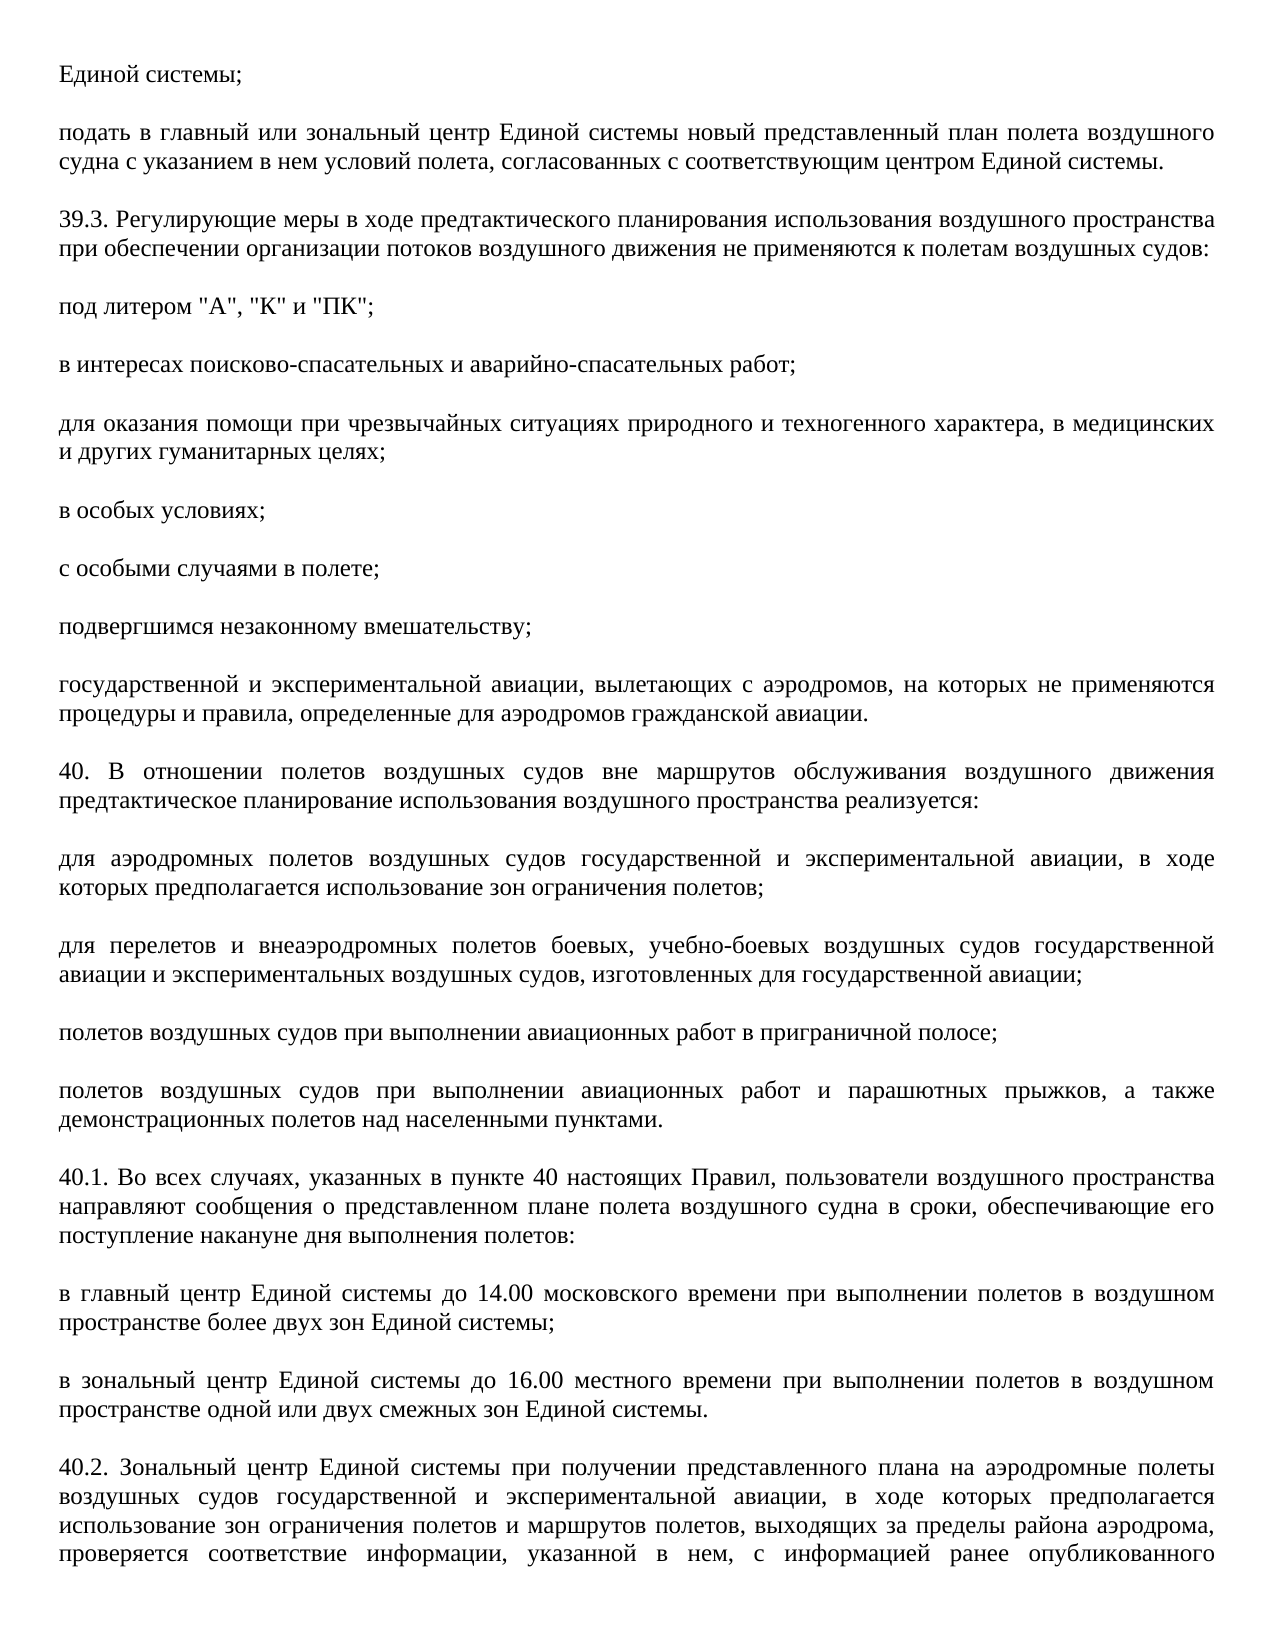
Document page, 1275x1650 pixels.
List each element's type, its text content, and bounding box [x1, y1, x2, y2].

text 40. В отношении полетов воздушных судов вне маршрутов обслуживания воздушного движения предтактическое планирование использования воздушного пространства реализуется: [58, 756, 1216, 814]
text для оказания помощи при чрезвычайных ситуациях природного и техногенного характера, в медицинских и других гуманитарных целях; [58, 408, 1216, 465]
text для перелетов и внеаэродромных полетов боевых, учебно-боевых воздушных судов государственной авиации и экспериментальных воздушных судов, изготовленных для государственной авиации; [58, 930, 1216, 988]
text в особых условиях; [58, 495, 1216, 523]
text Единой системы; [58, 59, 1216, 88]
text с особыми случаями в полете; [58, 553, 1216, 582]
text в зональный центр Единой системы до 16.00 местного времени при выполнении полетов в воздушном пространстве одной или двух смежных зон Единой системы. [58, 1365, 1216, 1423]
text подвергшимся незаконному вмешательству; [58, 611, 1216, 640]
text полетов воздушных судов при выполнении авиационных работ в приграничной полосе; [58, 1017, 1216, 1046]
text для аэродромных полетов воздушных судов государственной и экспериментальной авиации, в ходе которых предполагается использование зон ограничения полетов; [58, 843, 1216, 901]
text государственной и экспериментальной авиации, вылетающих с аэродромов, на которых не применяются процедуры и правила, определенные для аэродромов гражданской авиации. [58, 669, 1216, 727]
text 39.3. Регулирующие меры в ходе предтактического планирования использования воздушного пространства при обеспечении организации потоков воздушного движения не применяются к полетам воздушных судов: [58, 204, 1216, 262]
text 40.1. Во всех случаях, указанных в пункте 40 настоящих Правил, пользователи воздушного пространства направляют сообщения о представленном плане полета воздушного судна в сроки, обеспечивающие его поступление накануне дня выполнения полетов: [58, 1162, 1216, 1249]
text в интересах поисково-спасательных и аварийно-спасательных работ; [58, 349, 1216, 378]
text подать в главный или зональный центр Единой системы новый представленный план полета воздушного судна с указанием в нем условий полета, согласованных с соответствующим центром Единой системы. [58, 117, 1216, 175]
text под литером "А", "К" и "ПК"; [58, 291, 1216, 320]
text полетов воздушных судов при выполнении авиационных работ и парашютных прыжков, а также демонстрационных полетов над населенными пунктами. [58, 1076, 1216, 1133]
text 40.2. Зональный центр Единой системы при получении представленного плана на аэродромные полеты воздушных судов государственной и экспериментальной авиации, в ходе которых предполагается использование зон ограничения полетов и маршрутов полетов, выходящих за пределы района аэродрома, проверяется соответствие информации, указанной в нем, с информацией ранее опубликованного [58, 1452, 1216, 1567]
text в главный центр Единой системы до 14.00 московского времени при выполнении полетов в воздушном пространстве более двух зон Единой системы; [58, 1278, 1216, 1336]
